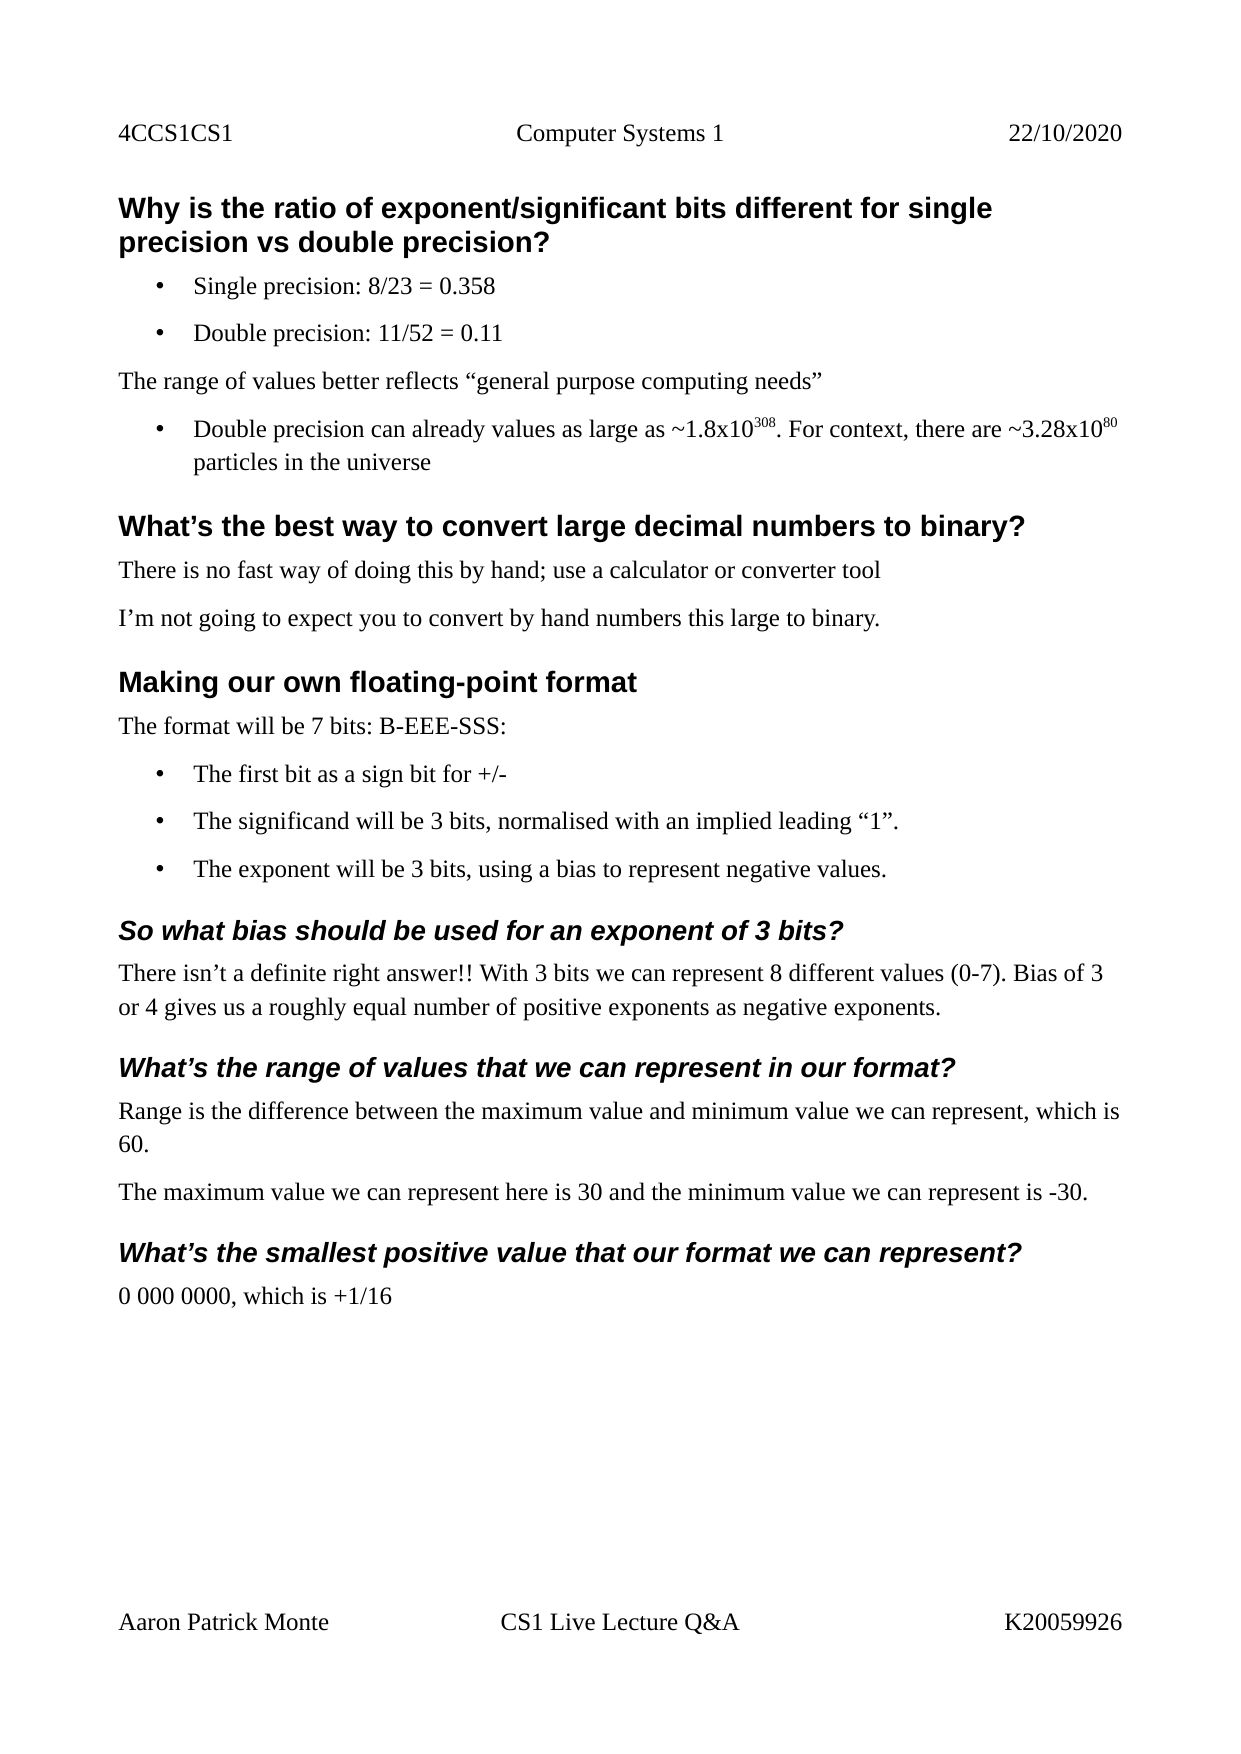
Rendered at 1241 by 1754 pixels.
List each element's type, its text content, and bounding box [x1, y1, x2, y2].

list Single precision: 8/23 = 0.358 [156, 271, 1122, 300]
subtitle Why is the ratio of exponent/significant bits different for single precision vs double precision? [118, 191, 1122, 258]
text 0 000 0000, which is +1/16 [118, 1281, 1122, 1310]
list The first bit as a sign bit for +/- [156, 759, 1122, 788]
subtitle What’s the smallest positive value that our format we can represent? [118, 1237, 1122, 1269]
subtitle Making our own floating-point format [118, 665, 1122, 699]
text There is no fast way of doing this by hand; use a calculator or converter tool [118, 555, 1122, 584]
subtitle So what bias should be used for an exponent of 3 bits? [118, 914, 1122, 946]
text I’m not going to expect you to convert by hand numbers this large to binary. [118, 603, 1122, 632]
list The exponent will be 3 bits, using a bias to represent negative values. [156, 854, 1122, 883]
list Double precision: 11/52 = 0.11 [156, 318, 1122, 347]
text Range is the difference between the maximum value and minimum value we can represent, which is 60. [118, 1096, 1122, 1158]
text The range of values better reflects “general purpose computing needs” [118, 366, 1122, 395]
subtitle What’s the range of values that we can represent in our format? [118, 1052, 1122, 1083]
text There isn’t a definite right answer!! With 3 bits we can represent 8 different values (0-7). Bias of 3 or 4 gives us a roughly equal number of positive exponents as negative exponents. [118, 958, 1122, 1020]
subtitle What’s the best way to convert large decimal numbers to binary? [118, 509, 1122, 543]
list Double precision can already values as large as ~1.8x10308. For context, there are ~3.28x1080 particles in the universe [156, 414, 1122, 476]
list The significand will be 3 bits, normalised with an implied leading “1”. [156, 806, 1122, 835]
text The maximum value we can represent here is 30 and the minimum value we can represent is -30. [118, 1177, 1122, 1205]
text The format will be 7 bits: B-EEE-SSS: [118, 711, 1122, 740]
